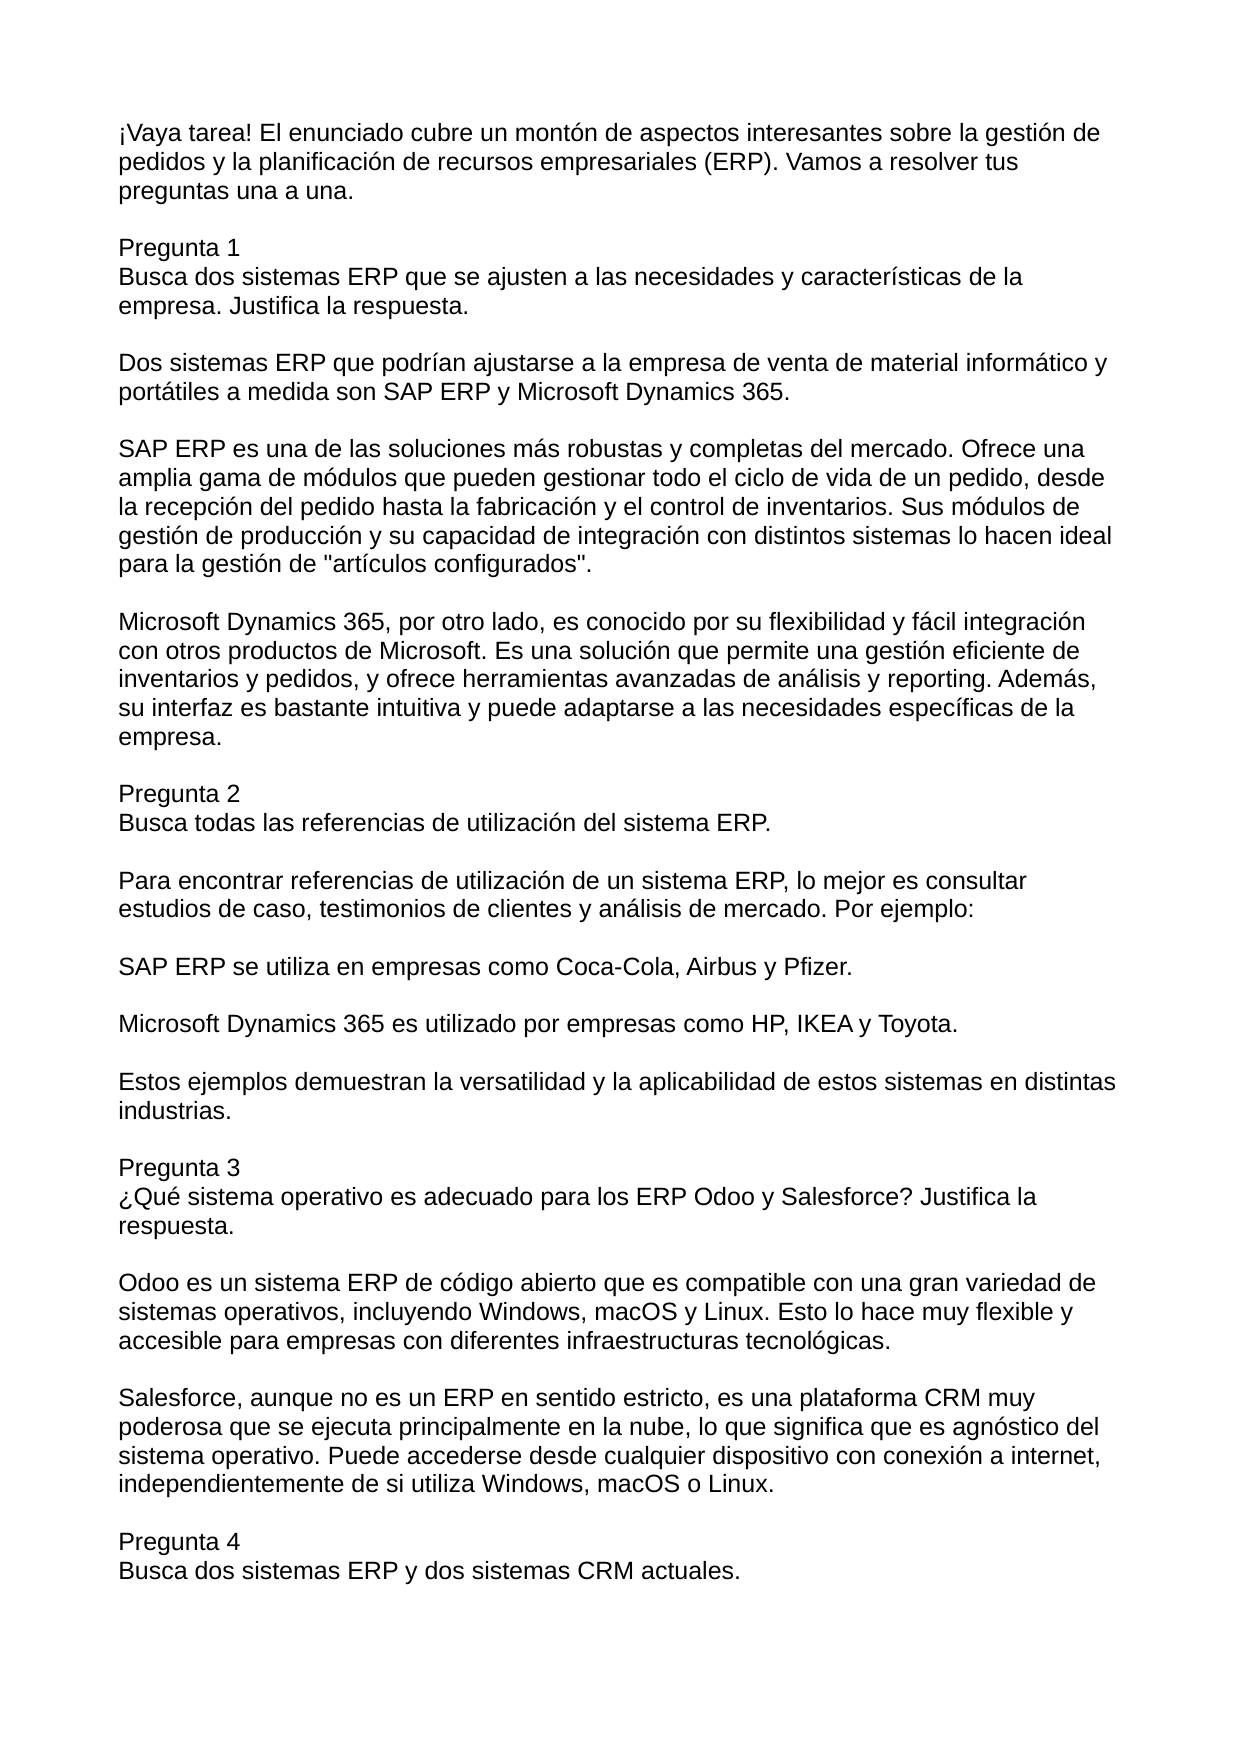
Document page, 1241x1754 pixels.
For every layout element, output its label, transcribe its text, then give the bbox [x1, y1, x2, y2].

text SAP ERP se utiliza en empresas como Coca-Cola, Airbus y Pfizer. [118, 952, 1122, 981]
text Busca dos sistemas ERP y dos sistemas CRM actuales. [118, 1556, 1122, 1584]
text ¿Qué sistema operativo es adecuado para los ERP Odoo y Salesforce? Justifica la respuesta. [118, 1182, 1122, 1239]
text Para encontrar referencias de utilización de un sistema ERP, lo mejor es consultar estudios de caso, testimonios de clientes y análisis de mercado. Por ejemplo: [118, 866, 1122, 923]
text Microsoft Dynamics 365 es utilizado por empresas como HP, IKEA y Toyota. [118, 1009, 1122, 1038]
text Pregunta 4 [118, 1527, 1122, 1556]
text Pregunta 2 [118, 779, 1122, 808]
text Busca todas las referencias de utilización del sistema ERP. [118, 808, 1122, 837]
text ¡Vaya tarea! El enunciado cubre un montón de aspectos interesantes sobre la gestión de pedidos y la planificación de recursos empresariales (ERP). Vamos a resolver tus preguntas una a una. [118, 118, 1122, 204]
text Pregunta 1 [118, 233, 1122, 262]
text Salesforce, aunque no es un ERP en sentido estricto, es una plataforma CRM muy poderosa que se ejecuta principalmente en la nube, lo que significa que es agnóstico del sistema operativo. Puede accederse desde cualquier dispositivo con conexión a internet, independientemente de si utiliza Windows, macOS o Linux. [118, 1383, 1122, 1498]
text SAP ERP es una de las soluciones más robustas y completas del mercado. Ofrece una amplia gama de módulos que pueden gestionar todo el ciclo de vida de un pedido, desde la recepción del pedido hasta la fabricación y el control de inventarios. Sus módulos de gestión de producción y su capacidad de integración con distintos sistemas lo hacen ideal para la gestión de "artículos configurados". [118, 434, 1122, 578]
text Dos sistemas ERP que podrían ajustarse a la empresa de venta de material informático y portátiles a medida son SAP ERP y Microsoft Dynamics 365. [118, 348, 1122, 406]
text Odoo es un sistema ERP de código abierto que es compatible con una gran variedad de sistemas operativos, incluyendo Windows, macOS y Linux. Esto lo hace muy flexible y accesible para empresas con diferentes infraestructuras tecnológicas. [118, 1268, 1122, 1354]
text Microsoft Dynamics 365, por otro lado, es conocido por su flexibilidad y fácil integración con otros productos de Microsoft. Es una solución que permite una gestión eficiente de inventarios y pedidos, y ofrece herramientas avanzadas de análisis y reporting. Además, su interfaz es bastante intuitiva y puede adaptarse a las necesidades específicas de la empresa. [118, 607, 1122, 751]
text Busca dos sistemas ERP que se ajusten a las necesidades y características de la empresa. Justifica la respuesta. [118, 262, 1122, 319]
text Pregunta 3 [118, 1153, 1122, 1182]
text Estos ejemplos demuestran la versatilidad y la aplicabilidad de estos sistemas en distintas industrias. [118, 1067, 1122, 1124]
